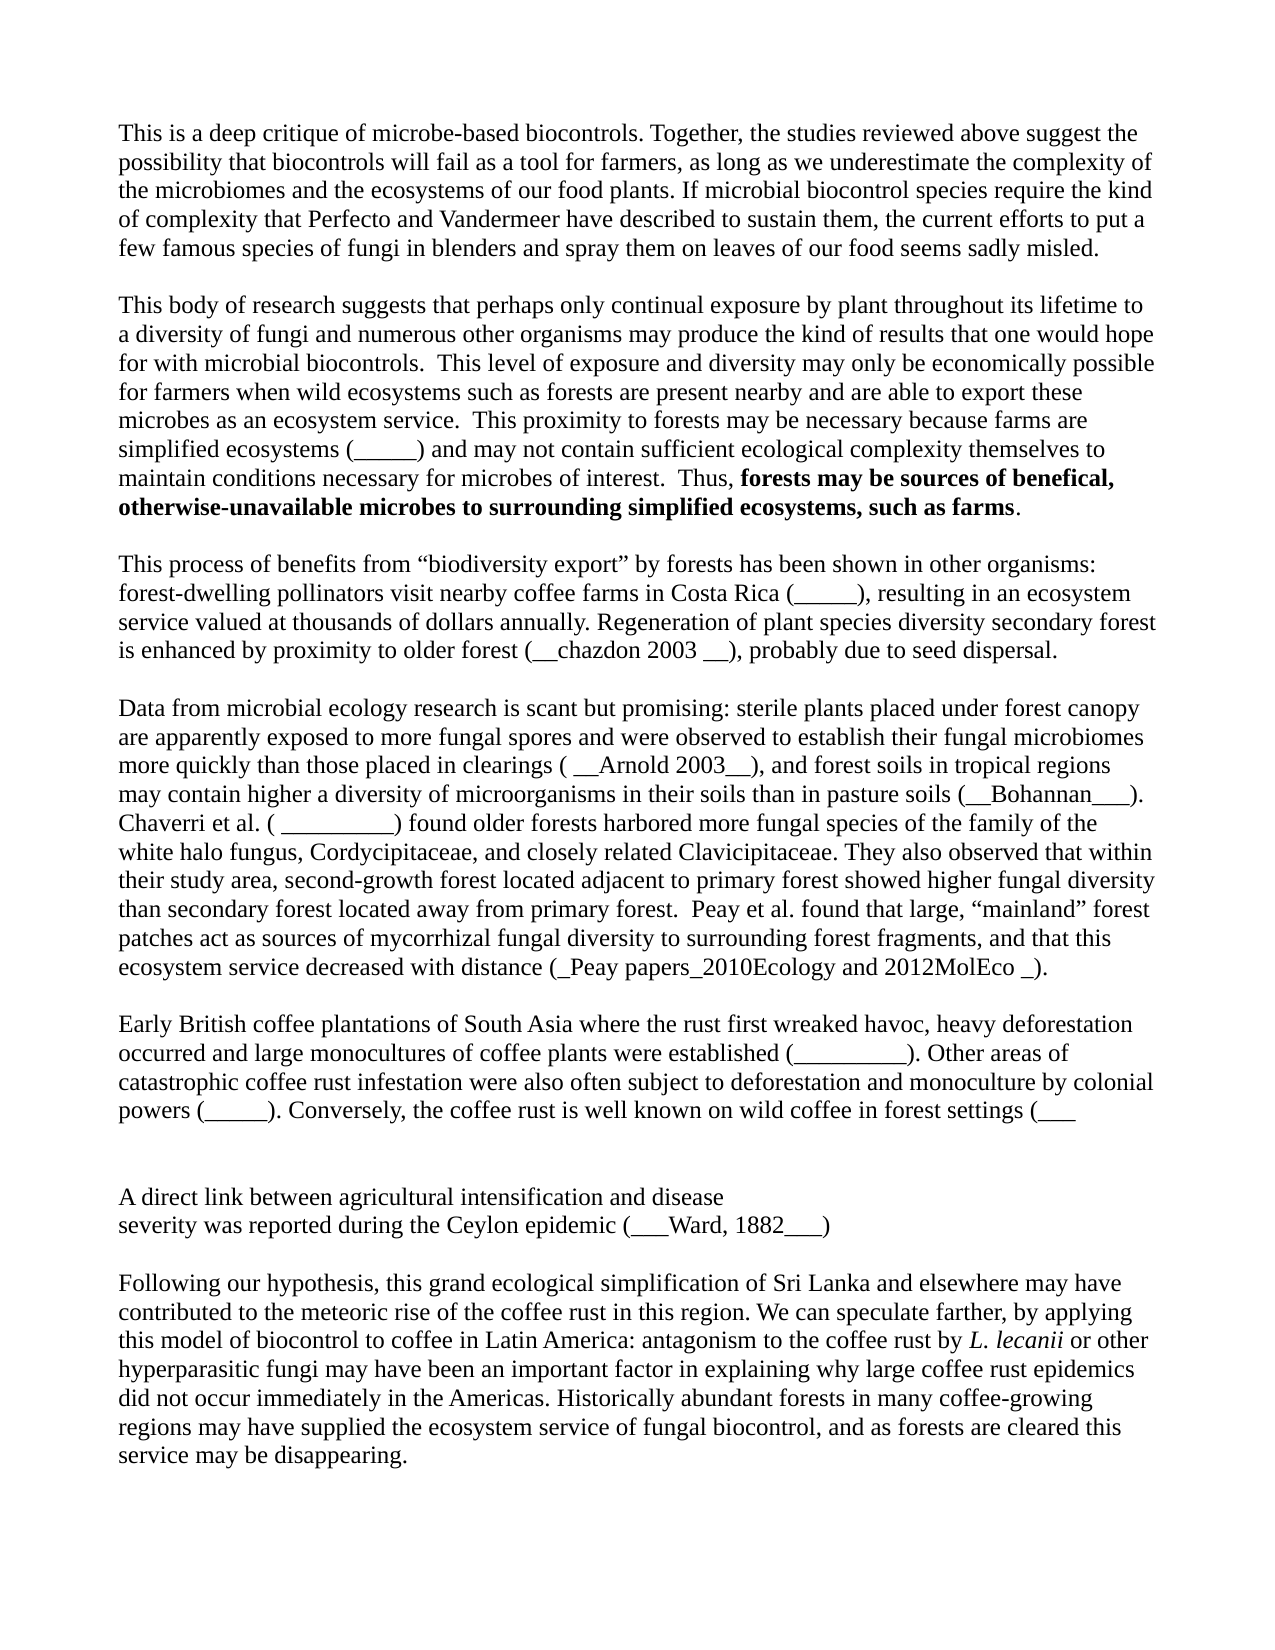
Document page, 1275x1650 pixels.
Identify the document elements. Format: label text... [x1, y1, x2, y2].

text severity was reported during the Ceylon epidemic (___Ward, 1882___) [118, 1211, 1157, 1239]
text Data from microbial ecology research is scant but promising: sterile plants placed under forest canopy are apparently exposed to more fungal spores and were observed to establish their fungal microbiomes more quickly than those placed in clearings ( __Arnold 2003__), and forest soils in tropical regions may contain higher a diversity of microorganisms in their soils than in pasture soils (__Bohannan___). Chaverri et al. ( _________) found older forests harbored more fungal species of the family of the white halo fungus, Cordycipitaceae, and closely related Clavicipitaceae. They also observed that within their study area, second-growth forest located adjacent to primary forest showed higher fungal diversity than secondary forest located away from primary forest. Peay et al. found that large, “mainland” forest patches act as sources of mycorrhizal fungal diversity to surrounding forest fragments, and that this ecosystem service decreased with distance (_Peay papers_2010Ecology and 2012MolEco _). [118, 693, 1157, 981]
text This body of research suggests that perhaps only continual exposure by plant throughout its lifetime to a diversity of fungi and numerous other organisms may produce the kind of results that one would hope for with microbial biocontrols. This level of exposure and diversity may only be economically possible for farmers when wild ecosystems such as forests are present nearby and are able to export these microbes as an ecosystem service. This proximity to forests may be necessary because farms are simplified ecosystems (_____) and may not contain sufficient ecological complexity themselves to maintain conditions necessary for microbes of interest. Thus, forests may be sources of benefical, otherwise-unavailable microbes to surrounding simplified ecosystems, such as farms. [118, 291, 1157, 521]
text Early British coffee plantations of South Asia where the rust first wreaked havoc, heavy deforestation occurred and large monocultures of coffee plants were established (_________). Other areas of catastrophic coffee rust infestation were also often subject to deforestation and monoculture by colonial powers (_____). Conversely, the coffee rust is well known on wild coffee in forest settings (___ [118, 1009, 1157, 1124]
text Following our hypothesis, this grand ecological simplification of Sri Lanka and elsewhere may have contributed to the meteoric rise of the coffee rust in this region. We can speculate farther, by applying this model of biocontrol to coffee in Latin America: antagonism to the coffee rust by L. lecanii or other hyperparasitic fungi may have been an important factor in explaining why large coffee rust epidemics did not occur immediately in the Americas. Historically abundant forests in many coffee-growing regions may have supplied the ecosystem service of fungal biocontrol, and as forests are cleared this service may be disappearing. [118, 1268, 1157, 1469]
text A direct link between agricultural intensification and disease [118, 1182, 1157, 1211]
text This is a deep critique of microbe-based biocontrols. Together, the studies reviewed above suggest the possibility that biocontrols will fail as a tool for farmers, as long as we underestimate the complexity of the microbiomes and the ecosystems of our food plants. If microbial biocontrol species require the kind of complexity that Perfecto and Vandermeer have described to sustain them, the current efforts to put a few famous species of fungi in blenders and spray them on leaves of our food seems sadly misled. [118, 118, 1157, 262]
text This process of benefits from “biodiversity export” by forests has been shown in other organisms: forest-dwelling pollinators visit nearby coffee farms in Costa Rica (_____), resulting in an ecosystem service valued at thousands of dollars annually. Regeneration of plant species diversity secondary forest is enhanced by proximity to older forest (__chazdon 2003 __), probably due to seed dispersal. [118, 549, 1157, 664]
